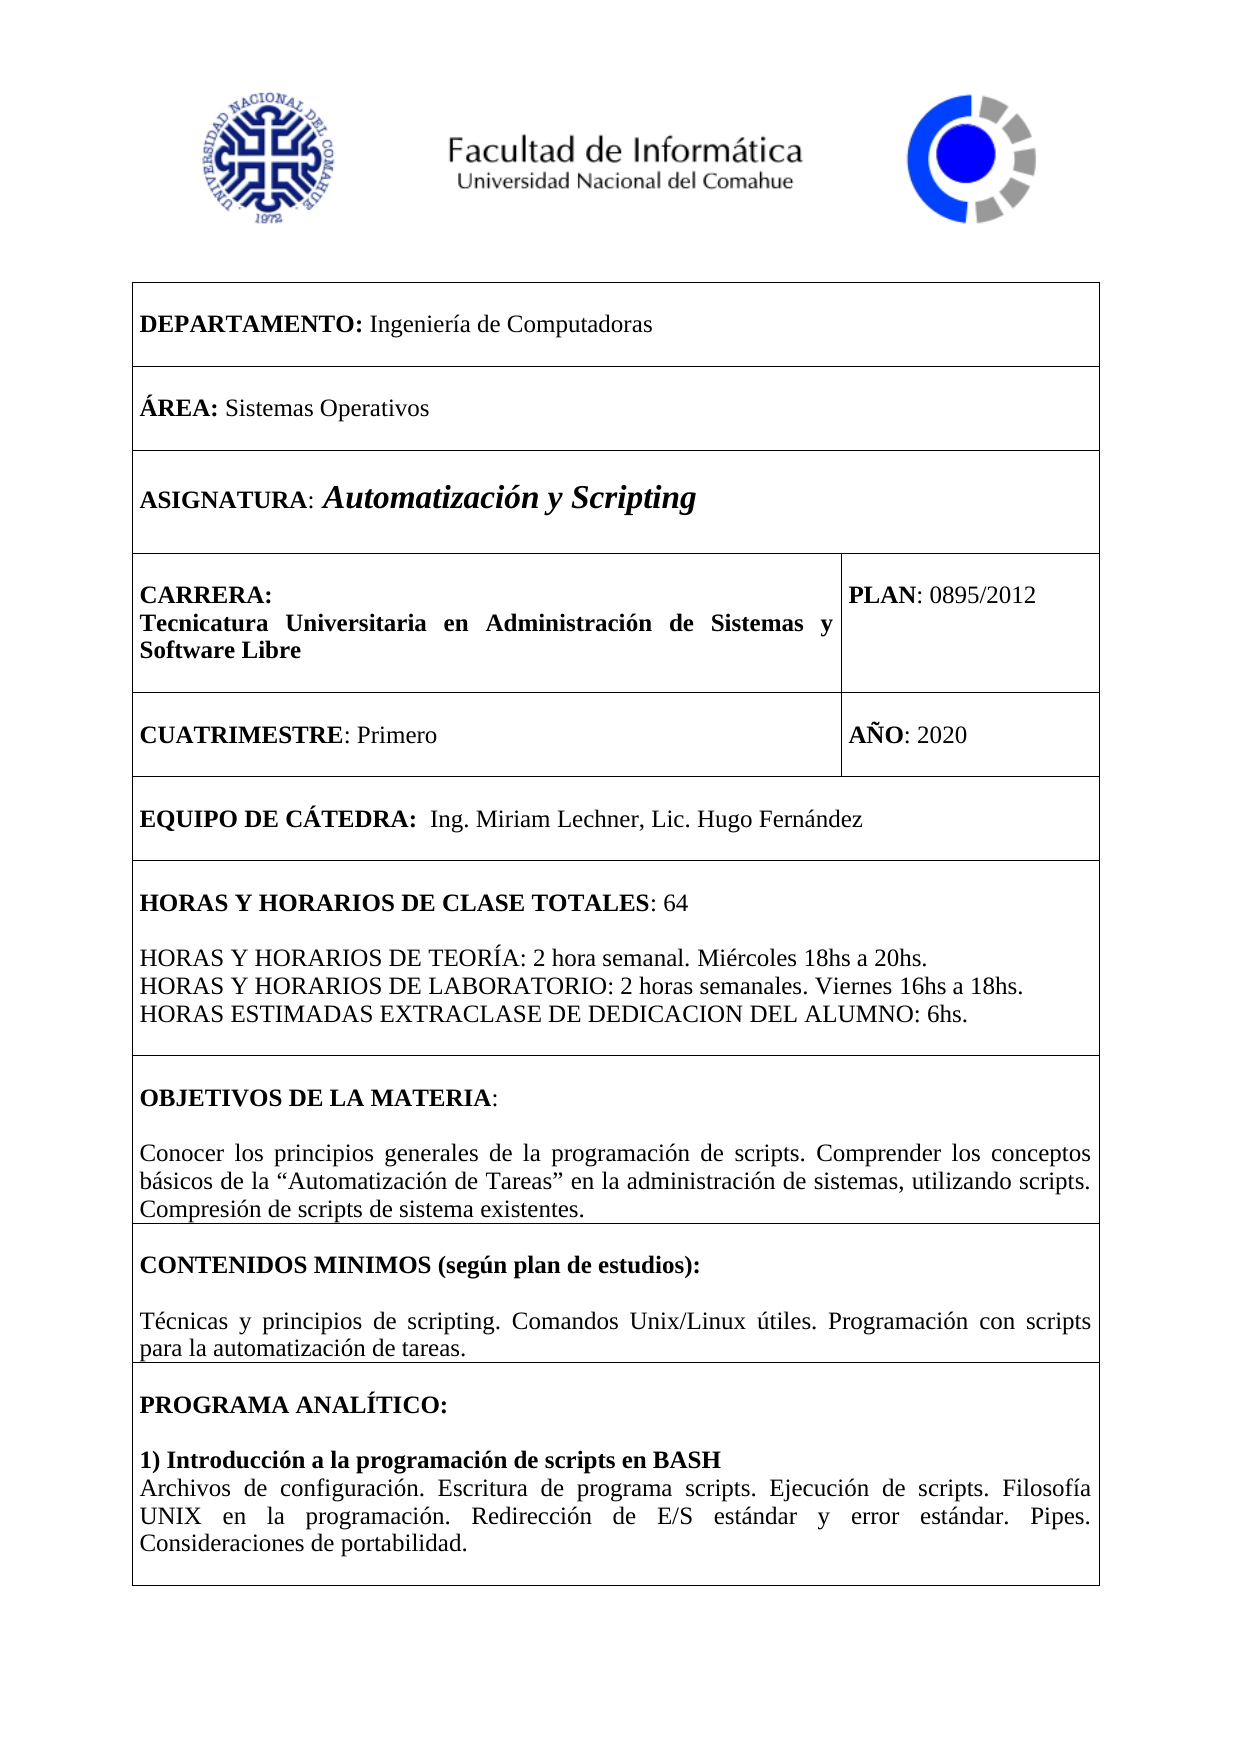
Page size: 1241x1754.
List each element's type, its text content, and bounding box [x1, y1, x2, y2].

table_cell CARRERA: Tecnicatura Universitaria en Administración de Sistemas y Software Libre [133, 554, 841, 692]
table_cell CUATRIMESTRE: Primero [133, 693, 841, 776]
table_cell CONTENIDOS MINIMOS (según plan de estudios): Técnicas y principios de scripting. Comandos Unix/Linux útiles. Programación con scripts para la automatización de tareas. [133, 1224, 1099, 1362]
table_cell ÁREA: Sistemas Operativos [133, 367, 1099, 450]
table_cell AÑO: 2020 [842, 693, 1099, 776]
table_cell HORAS Y HORARIOS DE CLASE TOTALES: 64 HORAS Y HORARIOS DE TEORÍA: 2 hora semanal. Miércoles 18hs a 20hs. HORAS Y HORARIOS DE LABORATORIO: 2 horas semanales. Viernes 16hs a 18hs. HORAS ESTIMADAS EXTRACLASE DE DEDICACION DEL ALUMNO: 6hs. [133, 861, 1099, 1055]
table_cell ASIGNATURA: Automatización y Scripting [133, 451, 1099, 552]
table_cell PROGRAMA ANALÍTICO: 1) Introducción a la programación de scripts en BASH Archivos de configuración. Escritura de programa scripts. Ejecución de scripts. Filosofía UNIX en la programación. Redirección de E/S estándar y error estándar. Pipes. Consideraciones de portabilidad. [133, 1363, 1099, 1585]
table_cell EQUIPO DE CÁTEDRA: Ing. Miriam Lechner, Lic. Hugo Fernández [133, 777, 1099, 860]
table_header DEPARTAMENTO: Ingeniería de Computadoras [133, 283, 1099, 366]
picture [177, 73, 1063, 253]
table_cell OBJETIVOS DE LA MATERIA: Conocer los principios generales de la programación de scripts. Comprender los conceptos básicos de la “Automatización de Tareas” en la administración de sistemas, utilizando scripts. Compresión de scripts de sistema existentes. [133, 1056, 1099, 1223]
table_cell PLAN: 0895/2012 [842, 554, 1099, 692]
